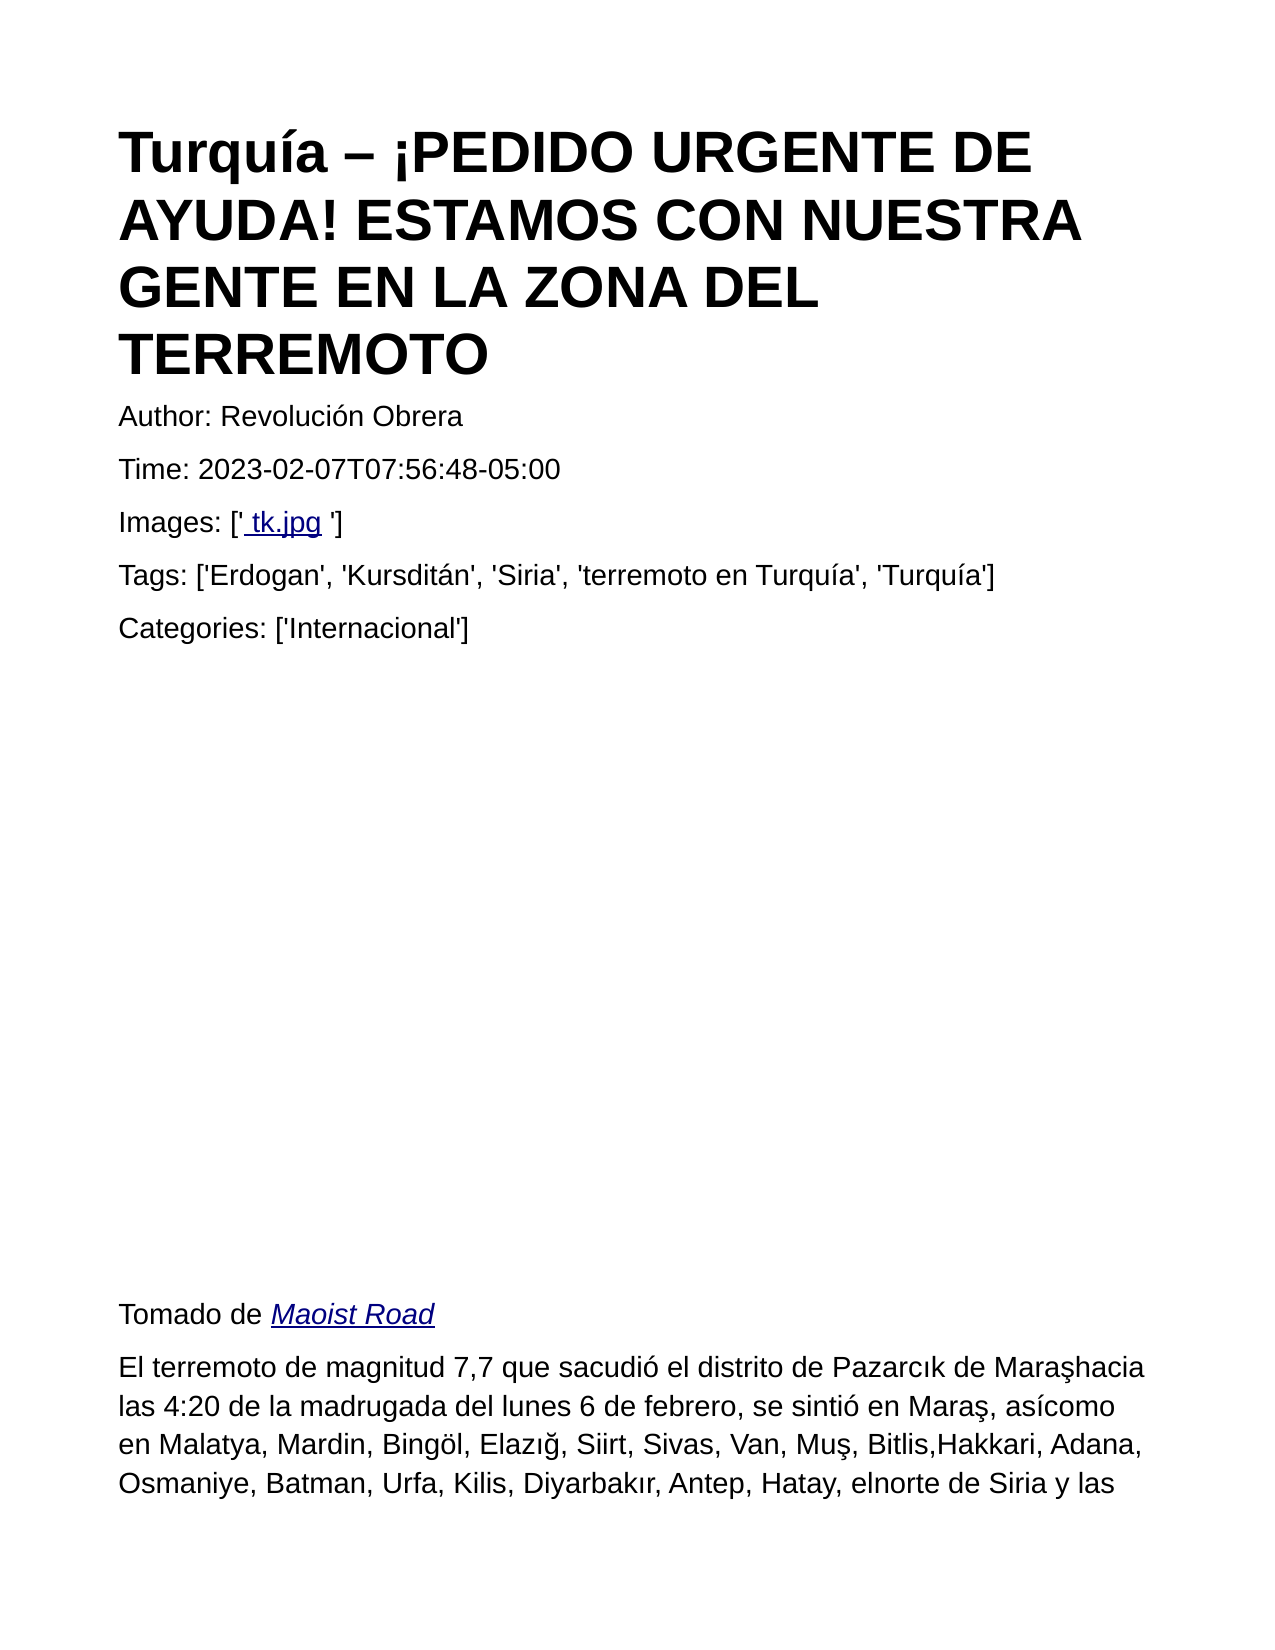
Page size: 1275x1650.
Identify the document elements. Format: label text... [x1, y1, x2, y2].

text Categories: ['Internacional'] [118, 611, 1157, 645]
subtitle Turquía – ¡PEDIDO URGENTE DE AYUDA! ESTAMOS CON NUESTRA GENTE EN LA ZONA DEL TERREMOTO [118, 118, 1157, 386]
text Images: [' tk.jpg '] [118, 505, 1157, 539]
text Author: Revolución Obrera [118, 399, 1157, 432]
text El terremoto de magnitud 7,7 que sacudió el distrito de Pazarcık de Maraşhacia las 4:20 de la madrugada del lunes 6 de febrero, se sintió en Maraş, asícomo en Malatya, Mardin, Bingöl, Elazığ, Siirt, Sivas, Van, Muş, Bitlis,Hakkari, Adana, Osmaniye, Batman, Urfa, Kilis, Diyarbakır, Antep, Hatay, elnorte de Siria y las [118, 1350, 1157, 1499]
text Tomado de Maoist Road [118, 1297, 1157, 1330]
text Time: 2023-02-07T07:56:48-05:00 [118, 452, 1157, 486]
text Tags: ['Erdogan', 'Kursditán', 'Siria', 'terremoto en Turquía', 'Turquía'] [118, 558, 1157, 592]
